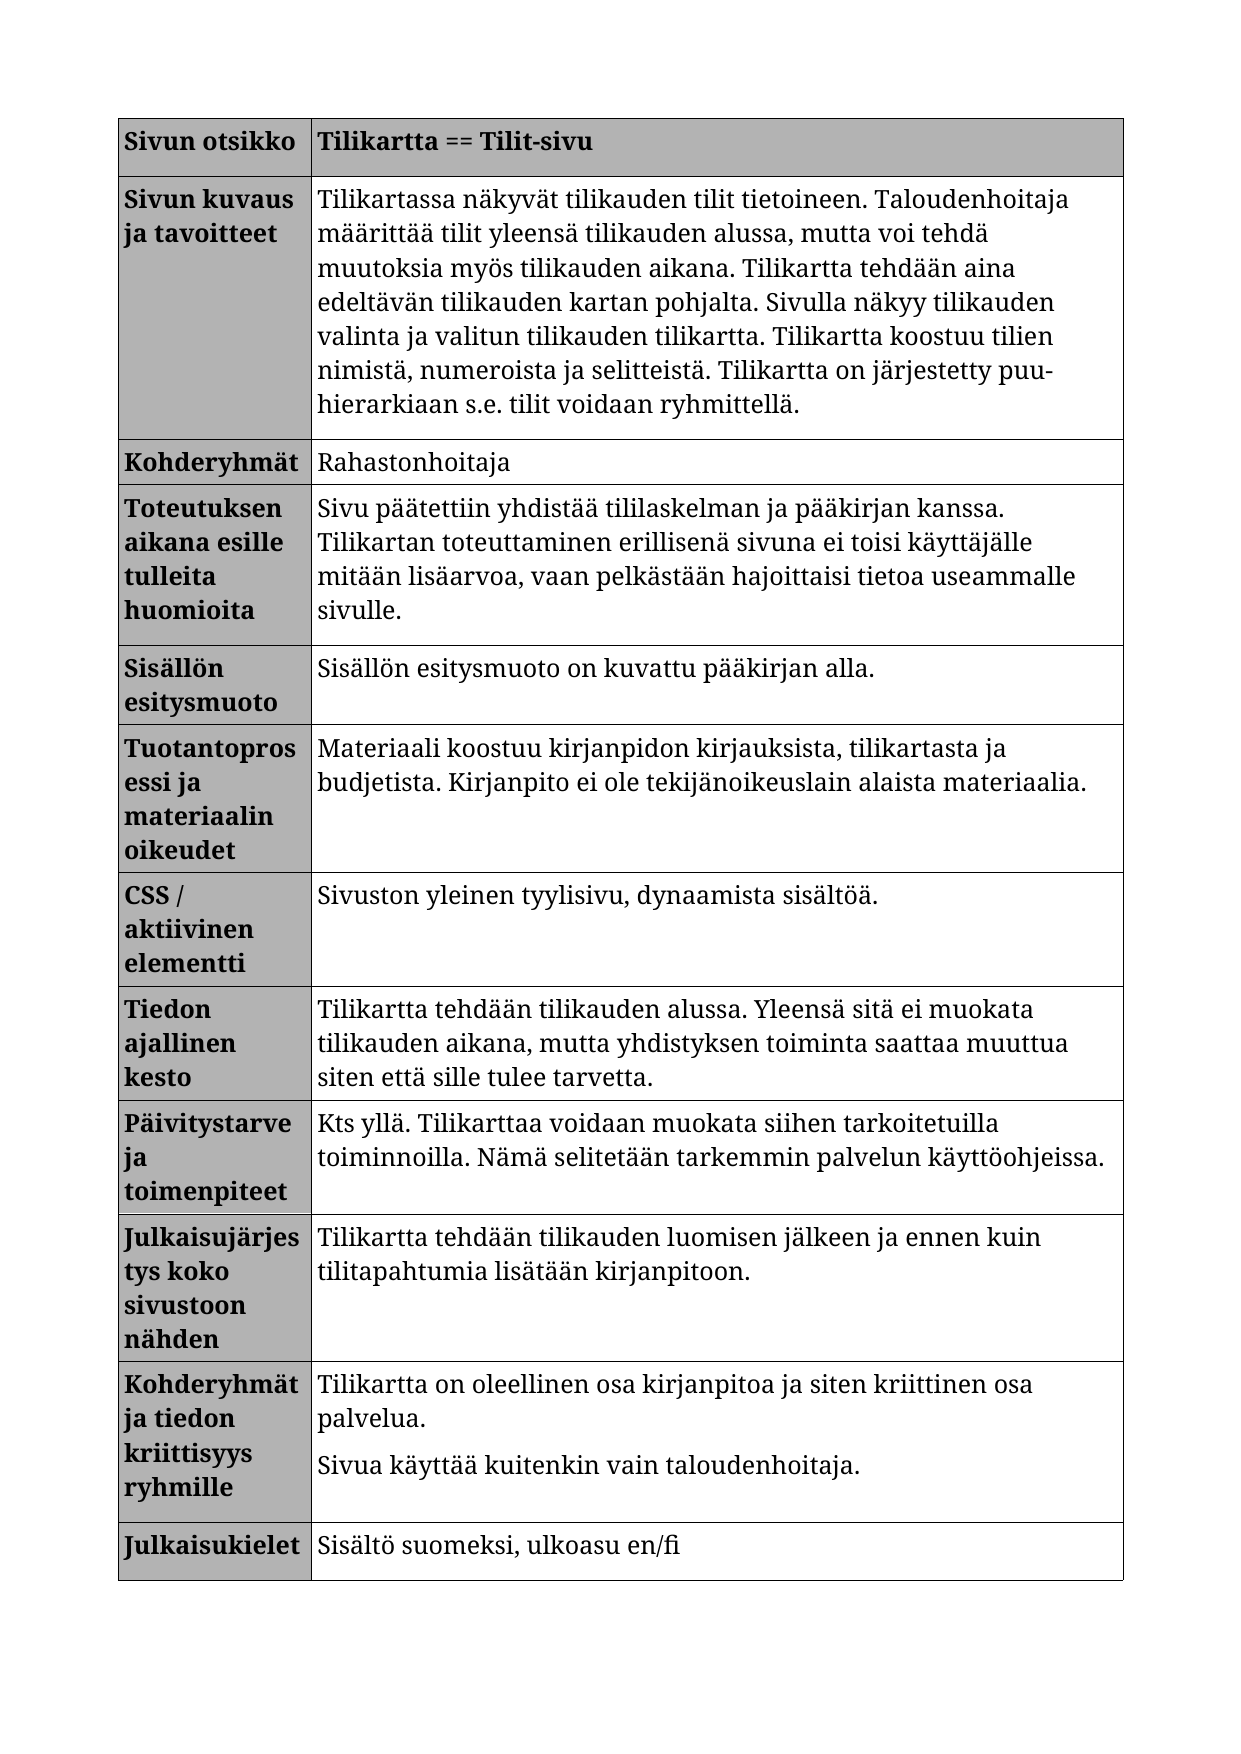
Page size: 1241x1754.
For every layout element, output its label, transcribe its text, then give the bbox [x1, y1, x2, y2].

table_cell Julkaisukielet [119, 1523, 311, 1580]
table_header Sivun otsikko [119, 119, 311, 176]
table_cell Sisällön esitysmuoto on kuvattu pääkirjan alla. [312, 646, 1123, 724]
table_cell Materiaali koostuu kirjanpidon kirjauksista, tilikartasta ja budjetista. Kirjanpito ei ole tekijänoikeuslain alaista materiaalia. [312, 725, 1123, 872]
table_cell Sisältö suomeksi, ulkoasu en/fi [312, 1523, 1123, 1580]
table_header Tilikartta == Tilit-sivu [312, 119, 1123, 176]
table_cell Tilikartta tehdään tilikauden luomisen jälkeen ja ennen kuin tilitapahtumia lisätään kirjanpitoon. [312, 1215, 1123, 1361]
table_cell Tilikartassa näkyvät tilikauden tilit tietoineen. Taloudenhoitaja määrittää tilit yleensä tilikauden alussa, mutta voi tehdä muutoksia myös tilikauden aikana. Tilikartta tehdään aina edeltävän tilikauden kartan pohjalta. Sivulla näkyy tilikauden valinta ja valitun tilikauden tilikartta. Tilikartta koostuu tilien nimistä, numeroista ja selitteistä. Tilikartta on järjestetty puu-hierarkiaan s.e. tilit voidaan ryhmittellä. [312, 177, 1123, 439]
table_cell Tilikartta on oleellinen osa kirjanpitoa ja siten kriittinen osa palvelua. Sivua käyttää kuitenkin vain taloudenhoitaja. [312, 1362, 1123, 1522]
table_cell Julkaisujärjestys koko sivustoon nähden [119, 1215, 311, 1361]
table_cell CSS / aktiivinen elementti [119, 873, 311, 986]
table_cell Päivitystarve ja toimenpiteet [119, 1101, 311, 1213]
table_cell Sivu päätettiin yhdistää tililaskelman ja pääkirjan kanssa. Tilikartan toteuttaminen erillisenä sivuna ei toisi käyttäjälle mitään lisäarvoa, vaan pelkästään hajoittaisi tietoa useammalle sivulle. [312, 485, 1123, 645]
table_cell Tuotantoprosessi ja materiaalin oikeudet [119, 725, 311, 872]
table_cell Kts yllä. Tilikarttaa voidaan muokata siihen tarkoitetuilla toiminnoilla. Nämä selitetään tarkemmin palvelun käyttöohjeissa. [312, 1101, 1123, 1213]
table_cell Sivuston yleinen tyylisivu, dynaamista sisältöä. [312, 873, 1123, 986]
table_cell Kohderyhmät ja tiedon kriittisyys ryhmille [119, 1362, 311, 1522]
table_cell Toteutuksen aikana esille tulleita huomioita [119, 485, 311, 645]
table_cell Sivun kuvaus ja tavoitteet [119, 177, 311, 439]
table_cell Tiedon ajallinen kesto [119, 987, 311, 1100]
table_cell Kohderyhmät [119, 440, 311, 484]
table_cell Sisällön esitysmuoto [119, 646, 311, 724]
table_cell Rahastonhoitaja [312, 440, 1123, 484]
table_cell Tilikartta tehdään tilikauden alussa. Yleensä sitä ei muokata tilikauden aikana, mutta yhdistyksen toiminta saattaa muuttua siten että sille tulee tarvetta. [312, 987, 1123, 1100]
